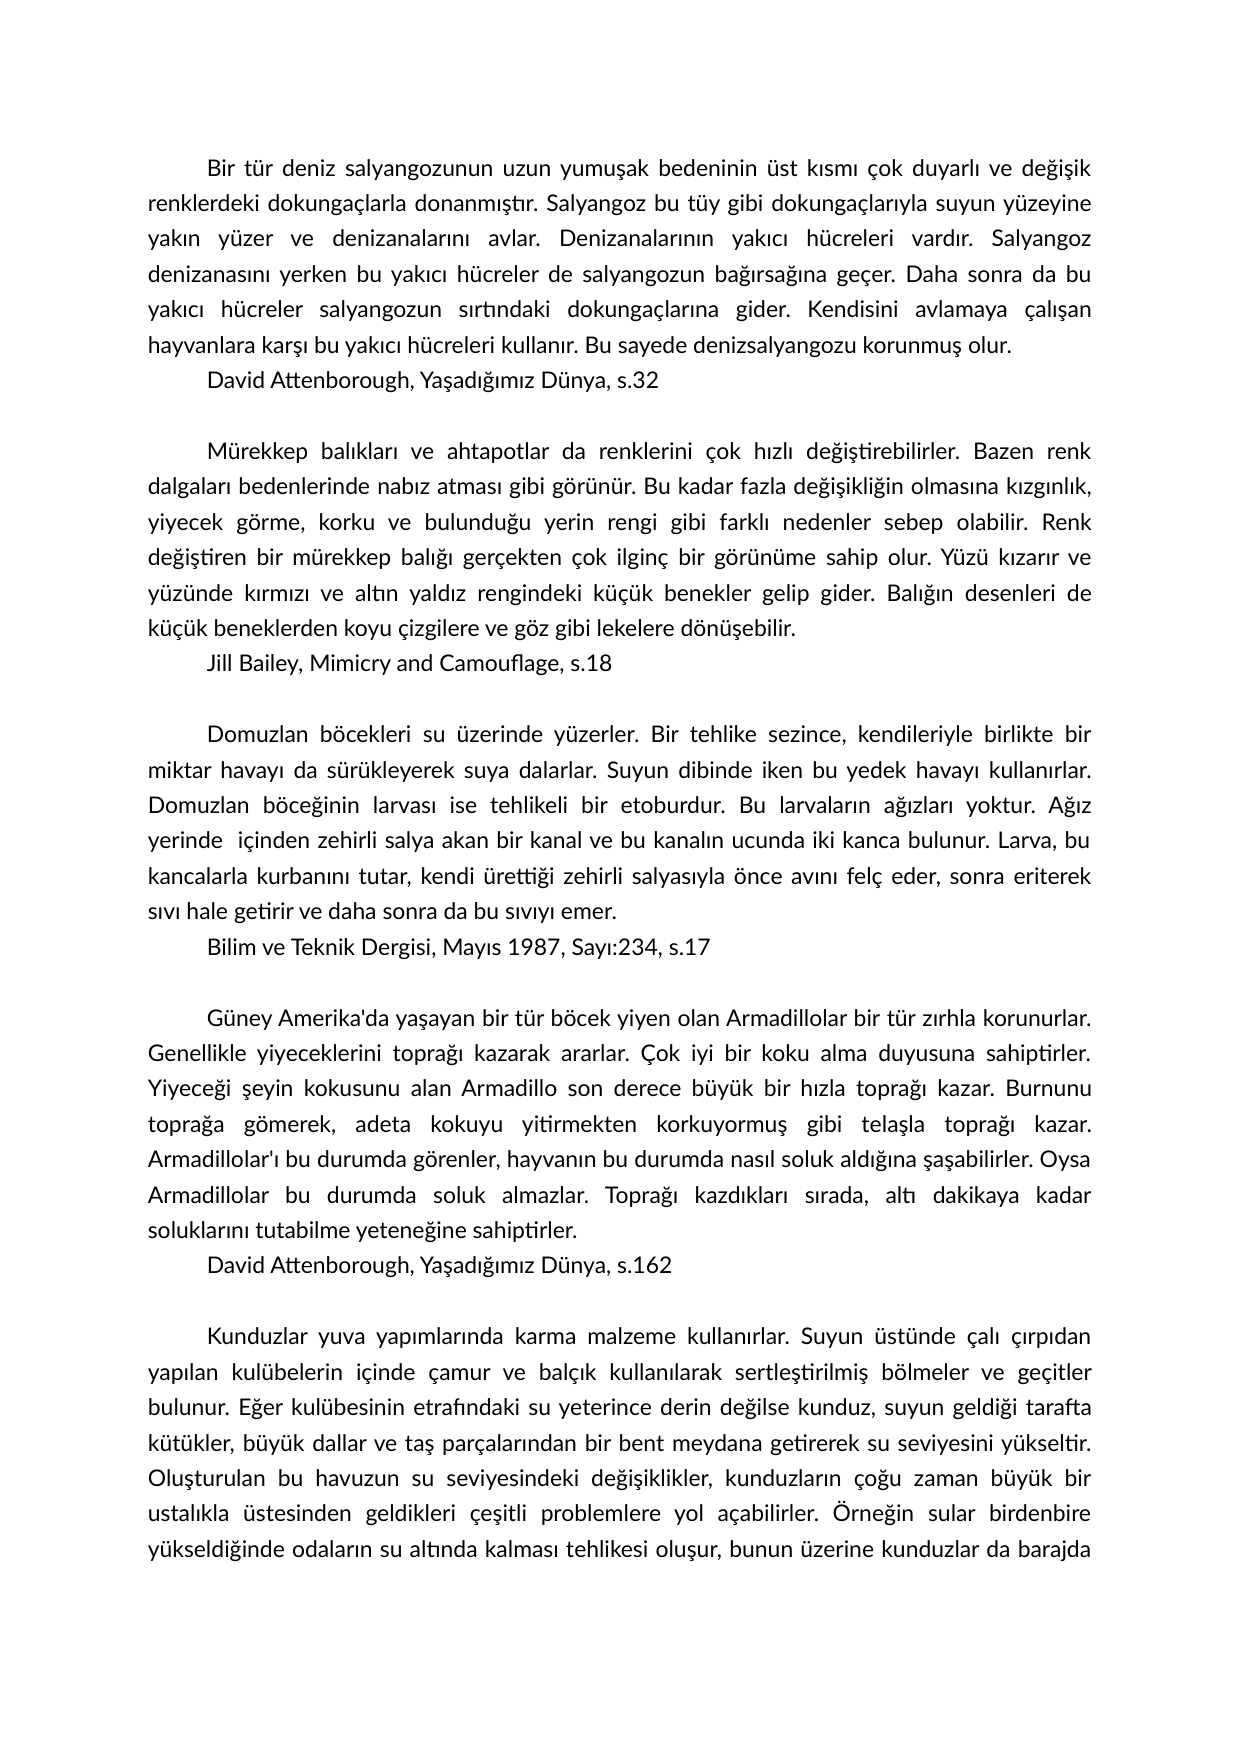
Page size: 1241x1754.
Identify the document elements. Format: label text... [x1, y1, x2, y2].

text David Attenborough, Yaşadığımız Dünya, s.162 [148, 1246, 1093, 1281]
text Bir tür deniz salyangozunun uzun yumuşak bedeninin üst kısmı çok duyarlı ve değişik renklerdeki dokungaçlarla donanmıştır. Salyangoz bu tüy gibi dokungaçlarıyla suyun yüzeyine yakın yüzer ve denizanalarını avlar. Denizanalarının yakıcı hücreleri vardır. Salyangoz denizanasını yerken bu yakıcı hücreler de salyangozun bağırsağına geçer. Daha sonra da bu yakıcı hücreler salyangozun sırtındaki dokungaçlarına gider. Kendisini avlamaya çalışan hayvanlara karşı bu yakıcı hücreleri kullanır. Bu sayede denizsalyangozu korunmuş olur. [148, 148, 1093, 360]
text Kunduzlar yuva yapımlarında karma malzeme kullanırlar. Suyun üstünde çalı çırpıdan yapılan kulübelerin içinde çamur ve balçık kullanılarak sertleştirilmiş bölmeler ve geçitler bulunur. Eğer kulübesinin etrafındaki su yeterince derin değilse kunduz, suyun geldiği tarafta kütükler, büyük dallar ve taş parçalarından bir bent meydana getirerek su seviyesini yükseltir. Oluşturulan bu havuzun su seviyesindeki değişiklikler, kunduzların çoğu zaman büyük bir ustalıkla üstesinden geldikleri çeşitli problemlere yol açabilirler. Örneğin sular birdenbire yükseldiğinde odaların su altında kalması tehlikesi oluşur, bunun üzerine kunduzlar da barajda [148, 1316, 1093, 1564]
text Güney Amerika'da yaşayan bir tür böcek yiyen olan Armadillolar bir tür zırhla korunurlar. Genellikle yiyeceklerini toprağı kazarak ararlar. Çok iyi bir koku alma duyusuna sahiptirler. Yiyeceği şeyin kokusunu alan Armadillo son derece büyük bir hızla toprağı kazar. Burnunu toprağa gömerek, adeta kokuyu yitirmekten korkuyormuş gibi telaşla toprağı kazar. Armadillolar'ı bu durumda görenler, hayvanın bu durumda nasıl soluk aldığına şaşabilirler. Oysa Armadillolar bu durumda soluk almazlar. Toprağı kazdıkları sırada, altı dakikaya kadar soluklarını tutabilme yeteneğine sahiptirler. [148, 998, 1093, 1246]
text Jill Bailey, Mimicry and Camouflage, s.18 [148, 643, 1093, 679]
text Bilim ve Teknik Dergisi, Mayıs 1987, Sayı:234, s.17 [148, 927, 1093, 962]
text David Attenborough, Yaşadığımız Dünya, s.32 [148, 360, 1093, 396]
text Domuzlan böcekleri su üzerinde yüzerler. Bir tehlike sezince, kendileriyle birlikte bir miktar havayı da sürükleyerek suya dalarlar. Suyun dibinde iken bu yedek havayı kullanırlar. Domuzlan böceğinin larvası ise tehlikeli bir etoburdur. Bu larvaların ağızları yoktur. Ağız yerinde içinden zehirli salya akan bir kanal ve bu kanalın ucunda iki kanca bulunur. Larva, bu kancalarla kurbanını tutar, kendi ürettiği zehirli salyasıyla önce avını felç eder, sonra eriterek sıvı hale getirir ve daha sonra da bu sıvıyı emer. [148, 714, 1093, 927]
text Mürekkep balıkları ve ahtapotlar da renklerini çok hızlı değiştirebilirler. Bazen renk dalgaları bedenlerinde nabız atması gibi görünür. Bu kadar fazla değişikliğin olmasına kızgınlık, yiyecek görme, korku ve bulunduğu yerin rengi gibi farklı nedenler sebep olabilir. Renk değiştiren bir mürekkep balığı gerçekten çok ilginç bir görünüme sahip olur. Yüzü kızarır ve yüzünde kırmızı ve altın yaldız rengindeki küçük benekler gelip gider. Balığın desenleri de küçük beneklerden koyu çizgilere ve göz gibi lekelere dönüşebilir. [148, 431, 1093, 643]
